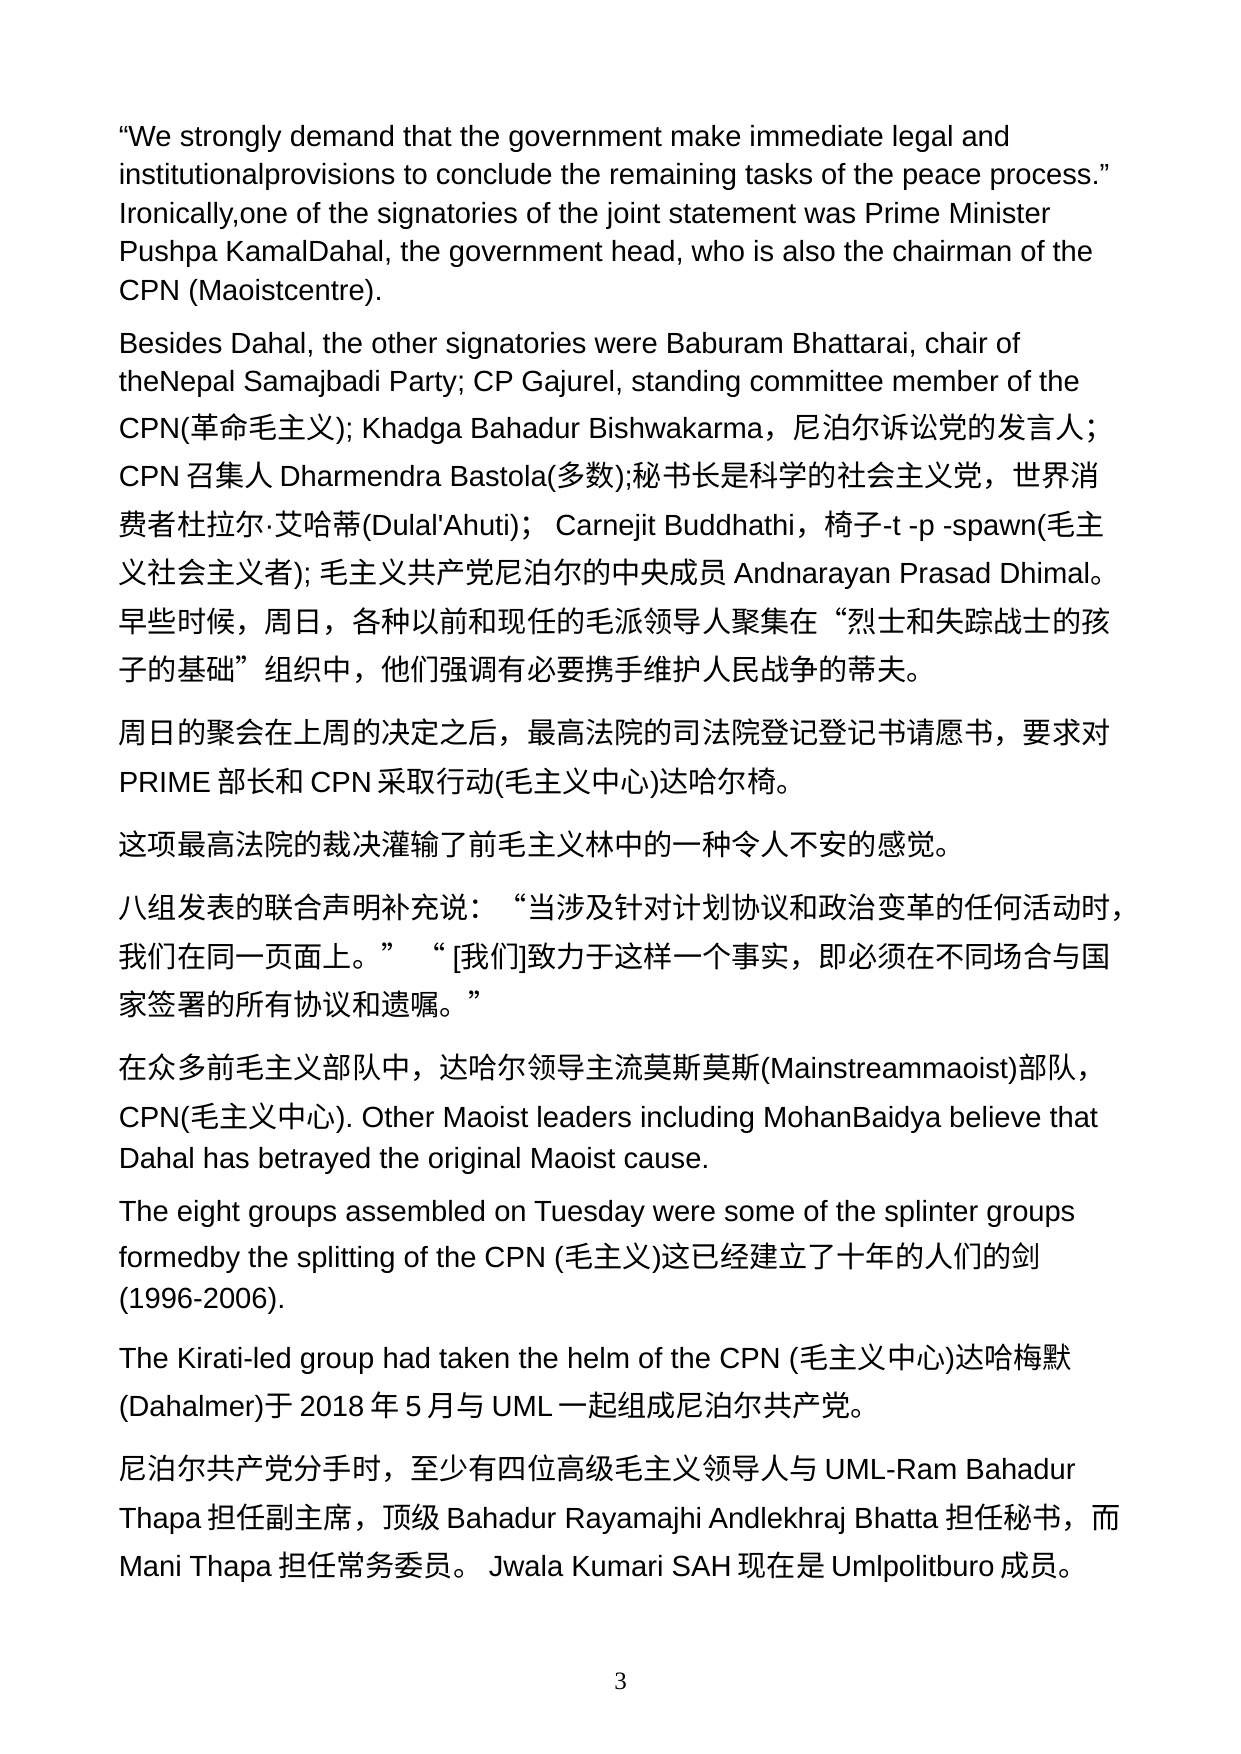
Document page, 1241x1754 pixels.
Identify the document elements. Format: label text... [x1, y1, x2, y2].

text 在众多前毛主义部队中，达哈尔领导主流莫斯莫斯(Mainstreammaoist)部队，CPN(毛主义中心). Other Maoist leaders including MohanBaidya believe that Dahal has betrayed the original Maoist cause. [118, 1045, 1122, 1174]
text 这项最高法院的裁决灌输了前毛主义林中的一种令人不安的感觉。 [118, 822, 1122, 864]
text The eight groups assembled on Tuesday were some of the splinter groups formedby the splitting of the CPN (毛主义)这已经建立了十年的人们的剑(1996-2006). [118, 1194, 1122, 1314]
text Besides Dahal, the other signatories were Baburam Bhattarai, chair of theNepal Samajbadi Party; CP Gajurel, standing committee member of the CPN(革命毛主义); Khadga Bahadur Bishwakarma，尼泊尔诉讼党的发言人； CPN召集人Dharmendra Bastola(多数);秘书长是科学的社会主义党，世界消费者杜拉尔·艾哈蒂(Dulal'Ahuti)； Carnejit Buddhathi，椅子-t -p -spawn(毛主义社会主义者); 毛主义共产党尼泊尔的中央成员Andnarayan Prasad Dhimal。早些时候，周日，各种以前和现任的毛派领导人聚集在“烈士和失踪战士的孩子的基础”组织中，他们强调有必要携手维护人民战争的蒂夫。 [118, 326, 1122, 689]
text 八组发表的联合声明补充说：“当涉及针对计划协议和政治变革的任何活动时，我们在同一页面上。” “ [我们]致力于这样一个事实，即必须在不同场合与国家签署的所有协议和遗嘱。” [118, 885, 1122, 1024]
text “We strongly demand that the government make immediate legal and institutionalprovisions to conclude the remaining tasks of the peace process.” Ironically,one of the signatories of the joint statement was Prime Minister Pushpa KamalDahal, the government head, who is also the chairman of the CPN (Maoistcentre). [118, 118, 1122, 306]
text 周日的聚会在上周的决定之后，最高法院的司法院登记登记书请愿书，要求对PRIME部长和CPN采取行动(毛主义中心)达哈尔椅。 [118, 710, 1122, 801]
text The Kirati-led group had taken the helm of the CPN (毛主义中心)达哈梅默(Dahalmer)于2018年5月与UML一起组成尼泊尔共产党。 [118, 1334, 1122, 1425]
text 尼泊尔共产党分手时，至少有四位高级毛主义领导人与UML-Ram Bahadur Thapa担任副主席，顶级Bahadur Rayamajhi Andlekhraj Bhatta担任秘书，而Mani Thapa担任常务委员。 Jwala Kumari SAH现在是Umlpolitburo成员。 [118, 1446, 1122, 1585]
